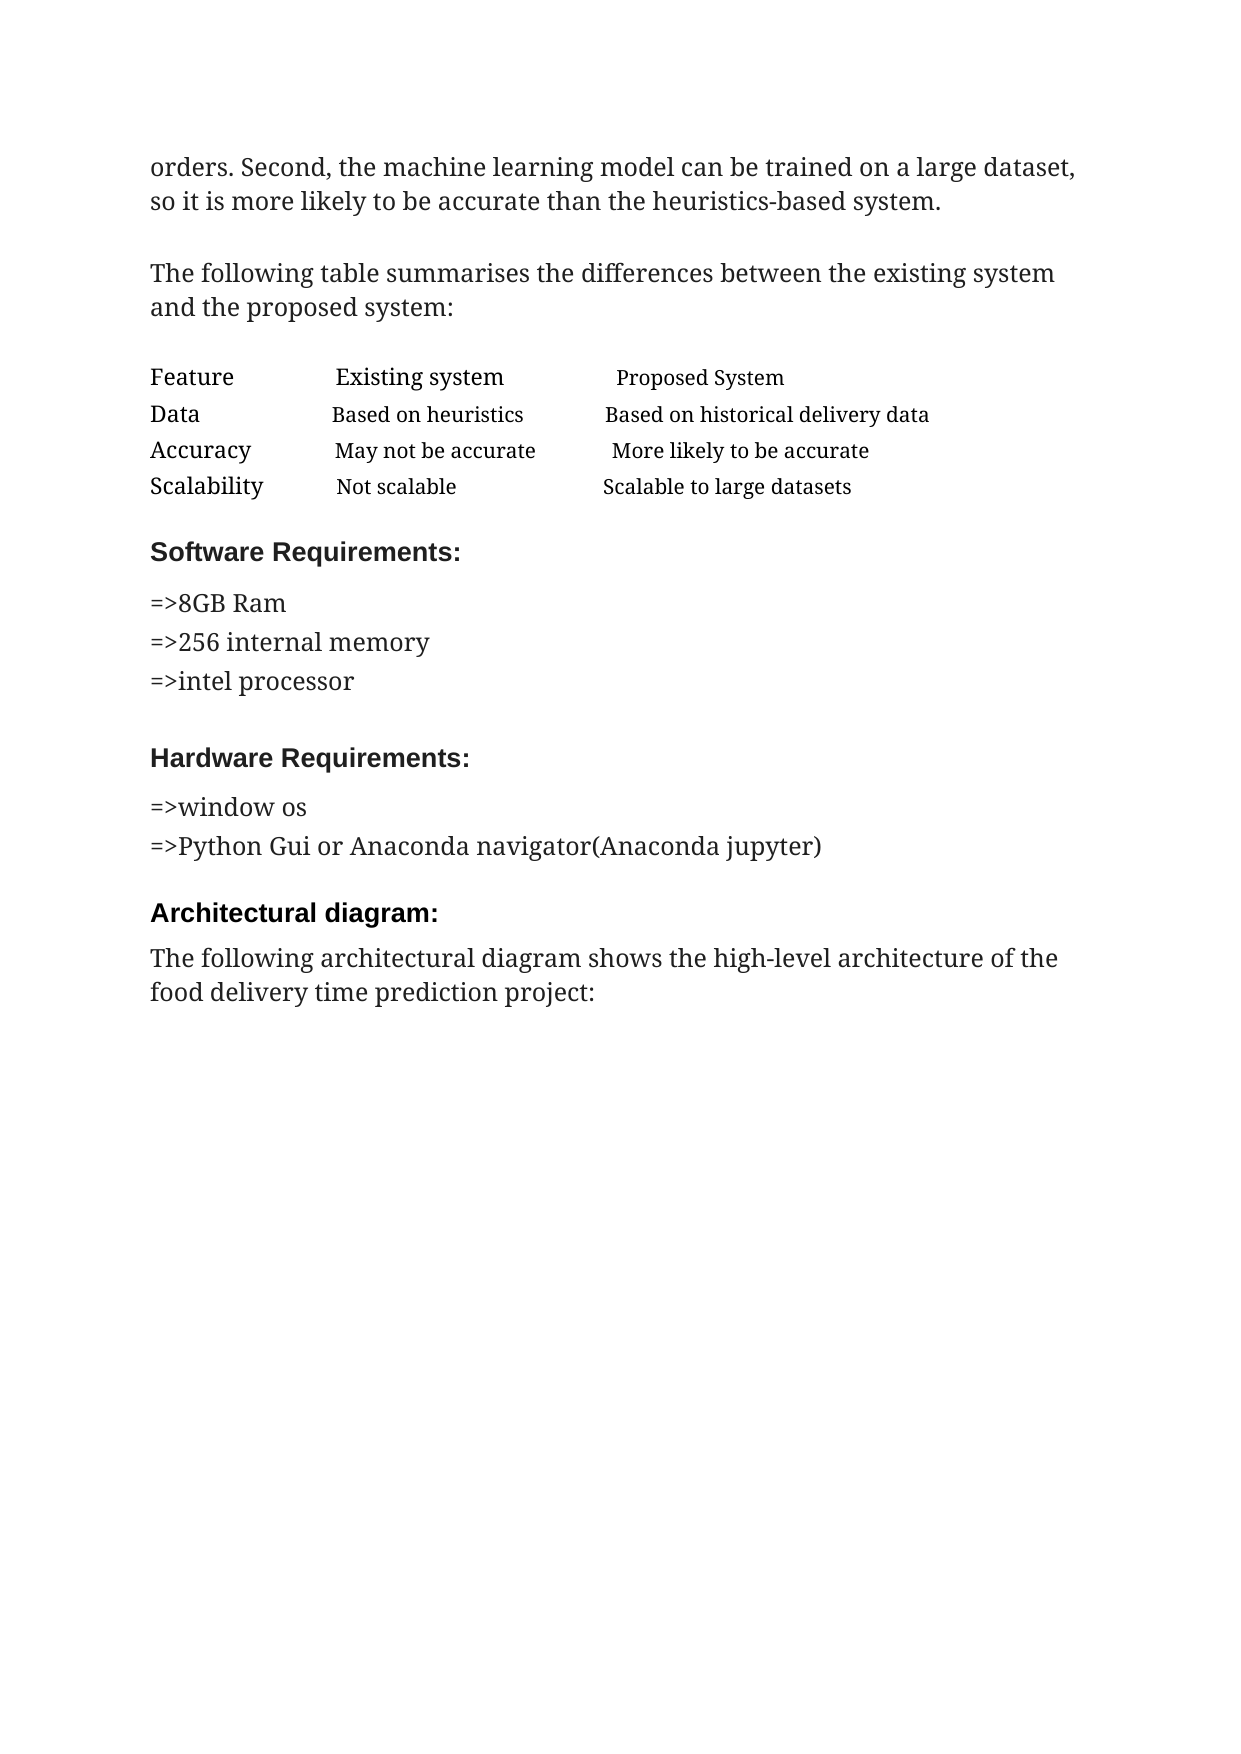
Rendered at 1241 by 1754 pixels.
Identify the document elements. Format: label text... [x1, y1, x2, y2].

text =>8GB Ram [150, 586, 1090, 620]
text =>256 internal memory [150, 625, 1090, 659]
text =>window os [150, 789, 1090, 823]
text =>intel processor [150, 664, 1090, 698]
text Hardware Requirements: [150, 742, 1090, 773]
text Accuracy May not be accurate More likely to be accurate [150, 434, 1090, 465]
text =>Python Gui or Anaconda navigator(Anaconda jupyter) [150, 828, 1090, 862]
text Architectural diagram: [150, 897, 1090, 928]
text Data Based on heuristics Based on historical delivery data [150, 398, 1090, 429]
text Feature Existing system Proposed System [150, 361, 1090, 392]
text The following table summarises the differences between the existing system and the proposed system: [150, 256, 1090, 324]
text The following architectural diagram shows the high-level architecture of the food delivery time prediction project: [150, 941, 1090, 1009]
text orders. Second, the machine learning model can be trained on a large dataset, so it is more likely to be accurate than the heuristics-based system. [150, 150, 1090, 218]
text Scalability Not scalable Scalable to large datasets [150, 470, 1090, 501]
text Software Requirements: [150, 536, 1090, 567]
